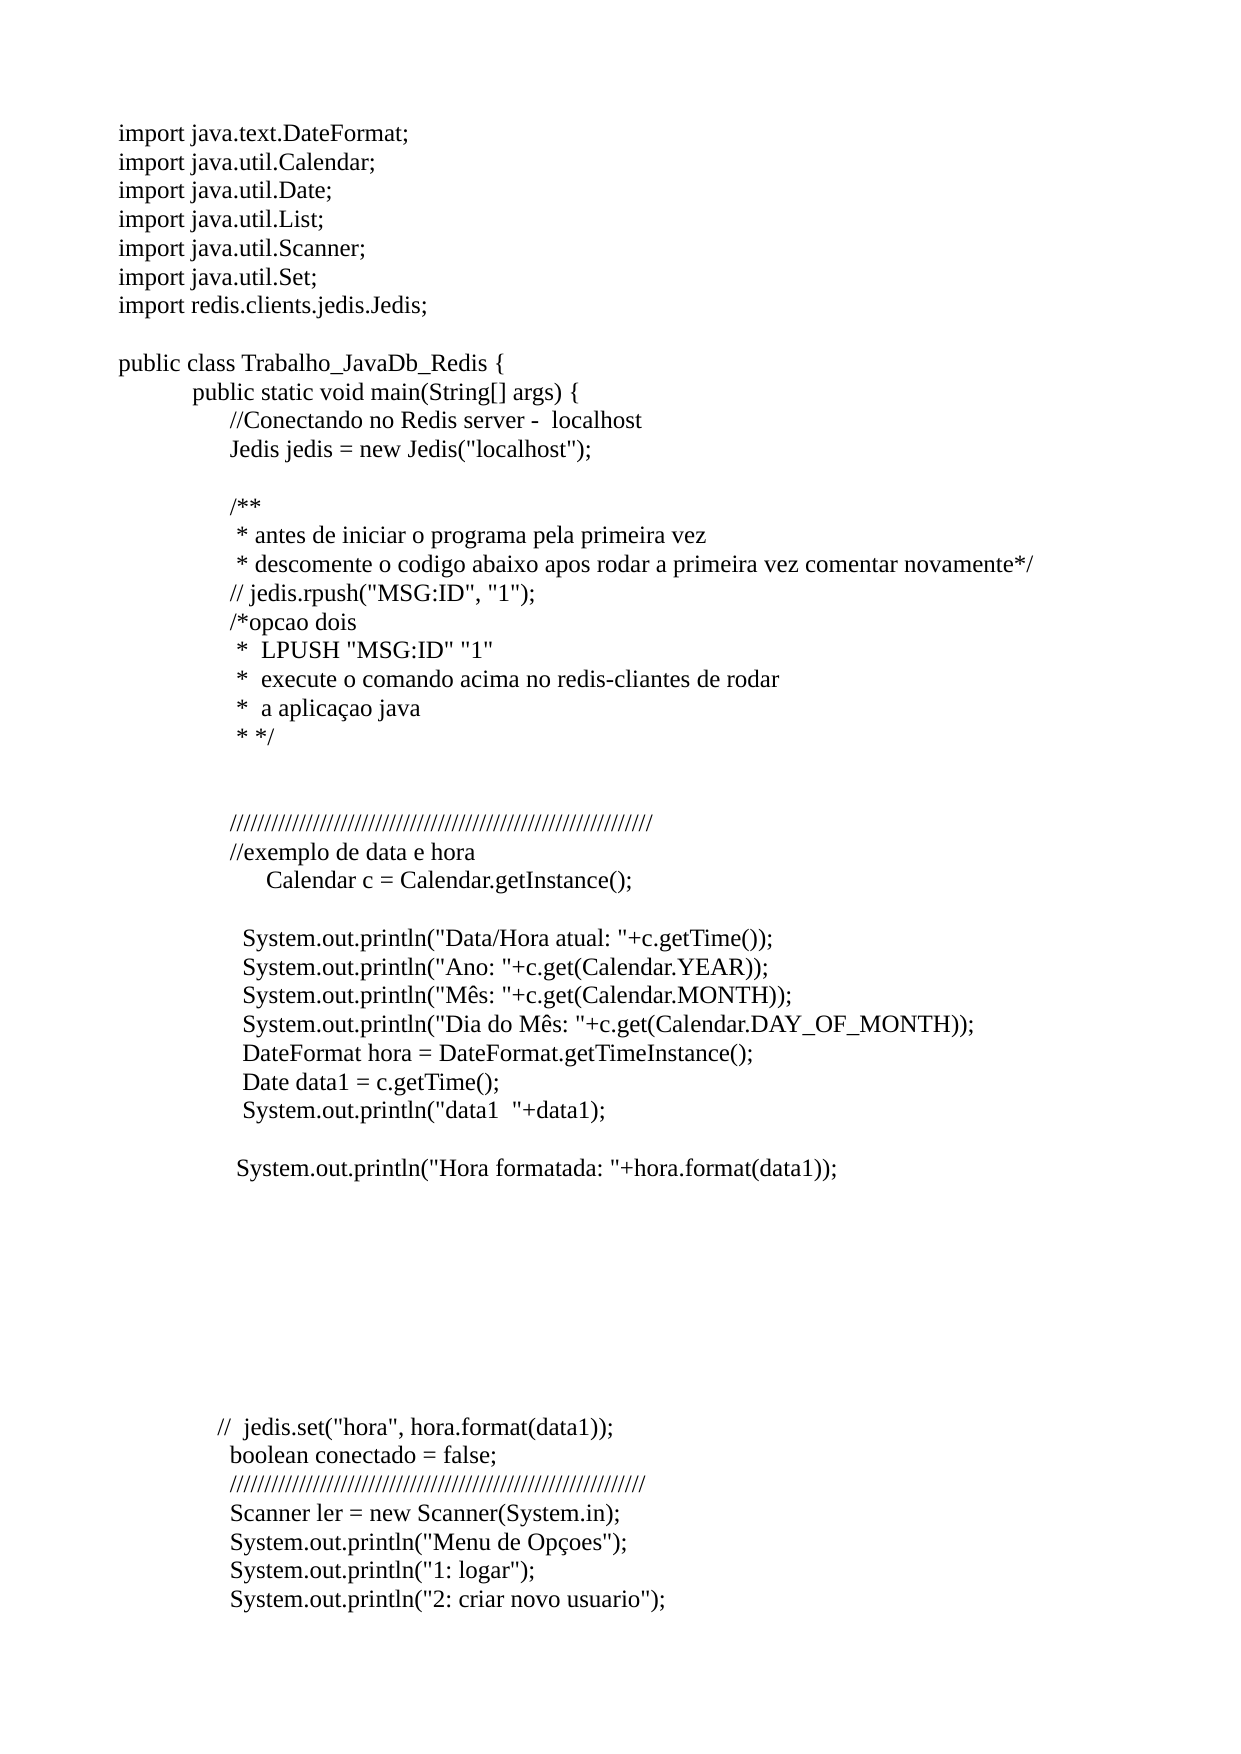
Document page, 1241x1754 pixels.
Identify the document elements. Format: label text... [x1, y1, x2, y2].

text import java.util.Date; [118, 176, 1122, 204]
text System.out.println("data1 "+data1); [118, 1096, 1122, 1124]
text * antes de iniciar o programa pela primeira vez [118, 521, 1122, 549]
text Scanner ler = new Scanner(System.in); [118, 1498, 1122, 1527]
text public static void main(String[] args) { [118, 377, 1122, 406]
text * descomente o codigo abaixo apos rodar a primeira vez comentar novamente*/ [118, 549, 1122, 578]
text Jedis jedis = new Jedis("localhost"); [118, 434, 1122, 463]
text * LPUSH "MSG:ID" "1" [118, 636, 1122, 664]
text DateFormat hora = DateFormat.getTimeInstance(); [118, 1038, 1122, 1067]
text Calendar c = Calendar.getInstance(); [118, 866, 1122, 894]
text //exemplo de data e hora [118, 837, 1122, 866]
text import java.util.List; [118, 204, 1122, 233]
text System.out.println("Ano: "+c.get(Calendar.YEAR)); [118, 952, 1122, 981]
text * execute o comando acima no redis-cliantes de rodar [118, 664, 1122, 693]
text System.out.println("2: criar novo usuario"); [118, 1584, 1122, 1613]
text // jedis.rpush("MSG:ID", "1"); [118, 578, 1122, 607]
text System.out.println("Hora formatada: "+hora.format(data1)); [118, 1153, 1122, 1182]
text boolean conectado = false; [118, 1441, 1122, 1469]
text import java.text.DateFormat; [118, 118, 1122, 147]
text System.out.println("Mês: "+c.get(Calendar.MONTH)); [118, 981, 1122, 1009]
text System.out.println("1: logar"); [118, 1556, 1122, 1584]
text /*opcao dois [118, 607, 1122, 636]
text //Conectando no Redis server - localhost [118, 406, 1122, 434]
text Date data1 = c.getTime(); [118, 1067, 1122, 1096]
text * */ [118, 722, 1122, 751]
text /** [118, 492, 1122, 521]
text import redis.clients.jedis.Jedis; [118, 291, 1122, 319]
text System.out.println("Data/Hora atual: "+c.getTime()); [118, 923, 1122, 952]
text import java.util.Scanner; [118, 233, 1122, 262]
text System.out.println("Dia do Mês: "+c.get(Calendar.DAY_OF_MONTH)); [118, 1009, 1122, 1038]
text import java.util.Calendar; [118, 147, 1122, 176]
text // jedis.set("hora", hora.format(data1)); [118, 1412, 1122, 1441]
text ///////////////////////////////////////////////////////////// [118, 808, 1122, 837]
text System.out.println("Menu de Opçoes"); [118, 1527, 1122, 1556]
text public class Trabalho_JavaDb_Redis { [118, 348, 1122, 377]
text import java.util.Set; [118, 262, 1122, 291]
text * a aplicaçao java [118, 693, 1122, 722]
text //////////////////////////////////////////////////////////// [118, 1469, 1122, 1498]
